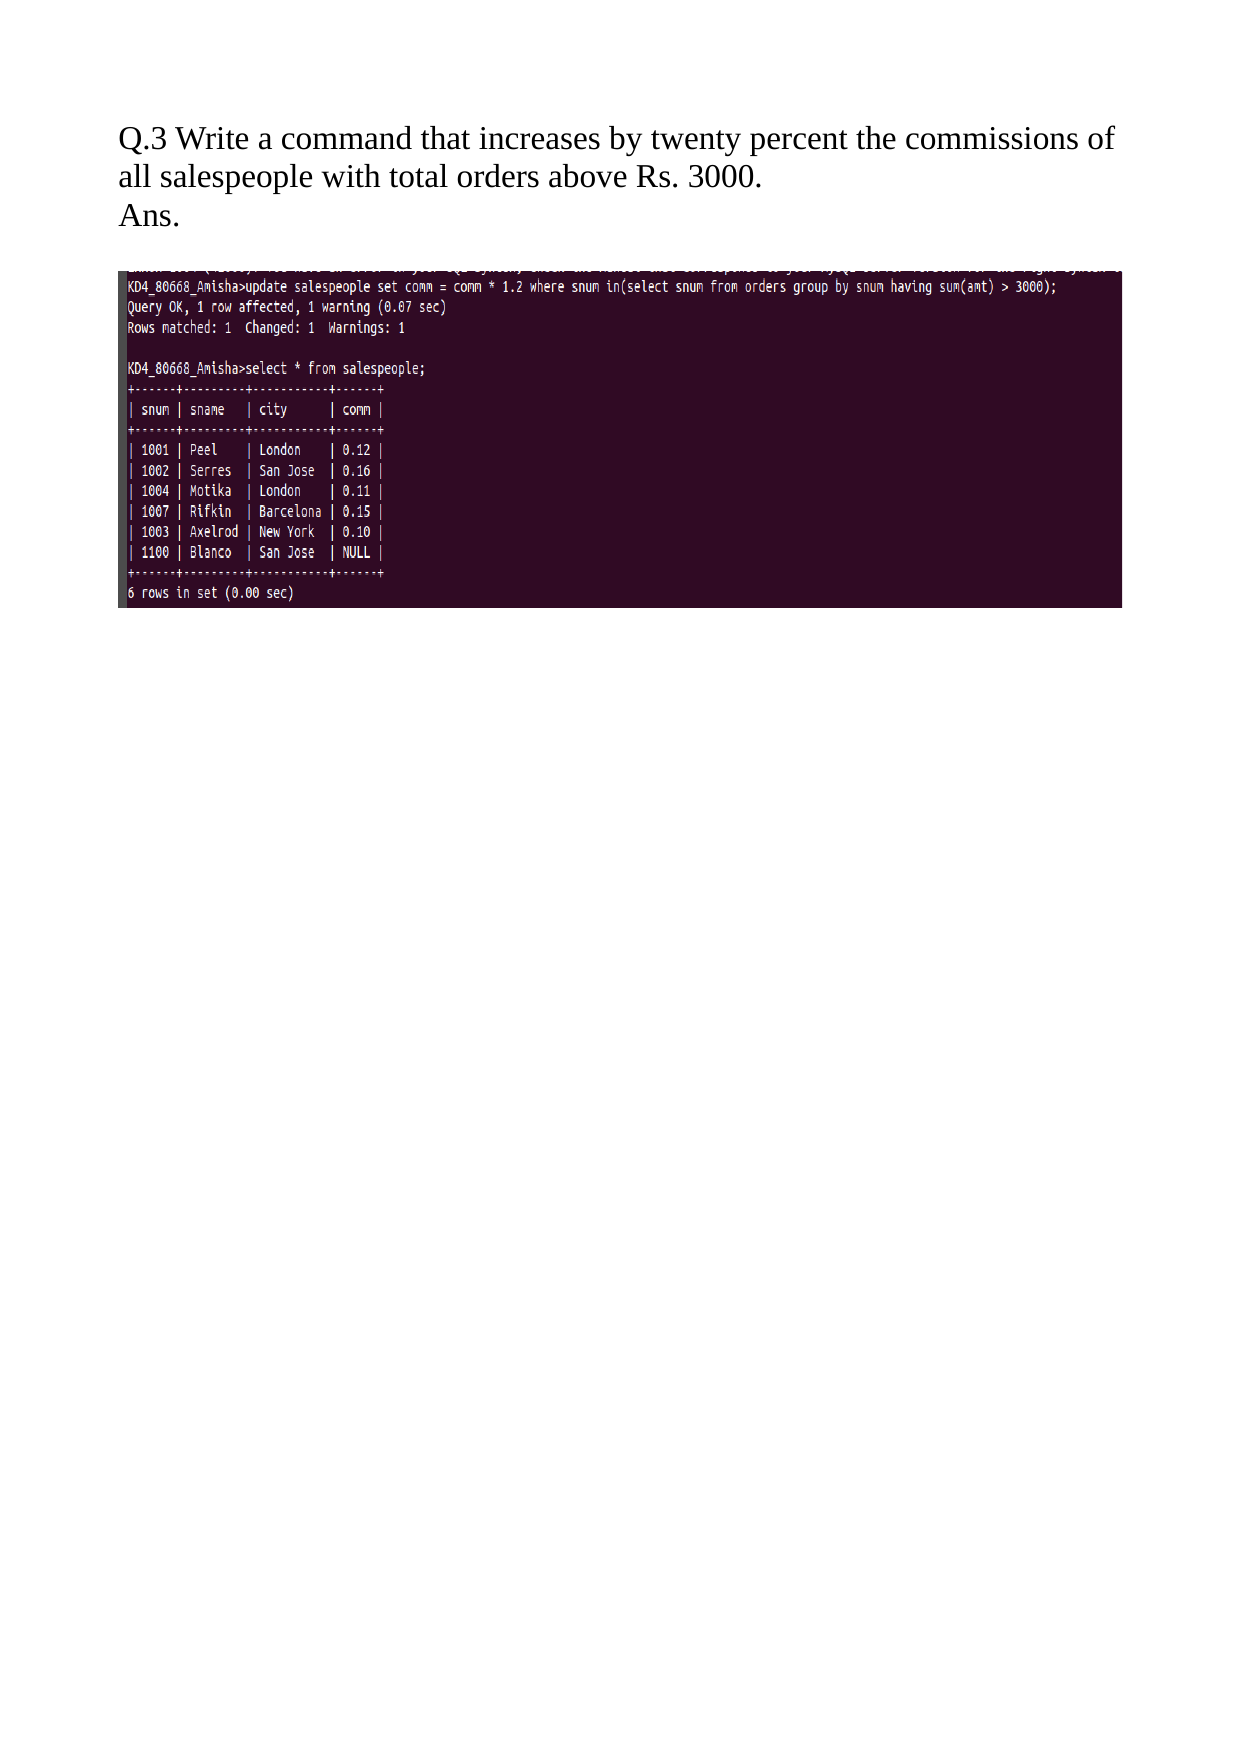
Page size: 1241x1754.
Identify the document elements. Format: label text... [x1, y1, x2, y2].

picture [118, 271, 1123, 608]
text Q.3 Write a command that increases by twenty percent the commissions of all salespeople with total orders above Rs. 3000. [118, 118, 1122, 195]
text Ans. [118, 195, 1122, 233]
